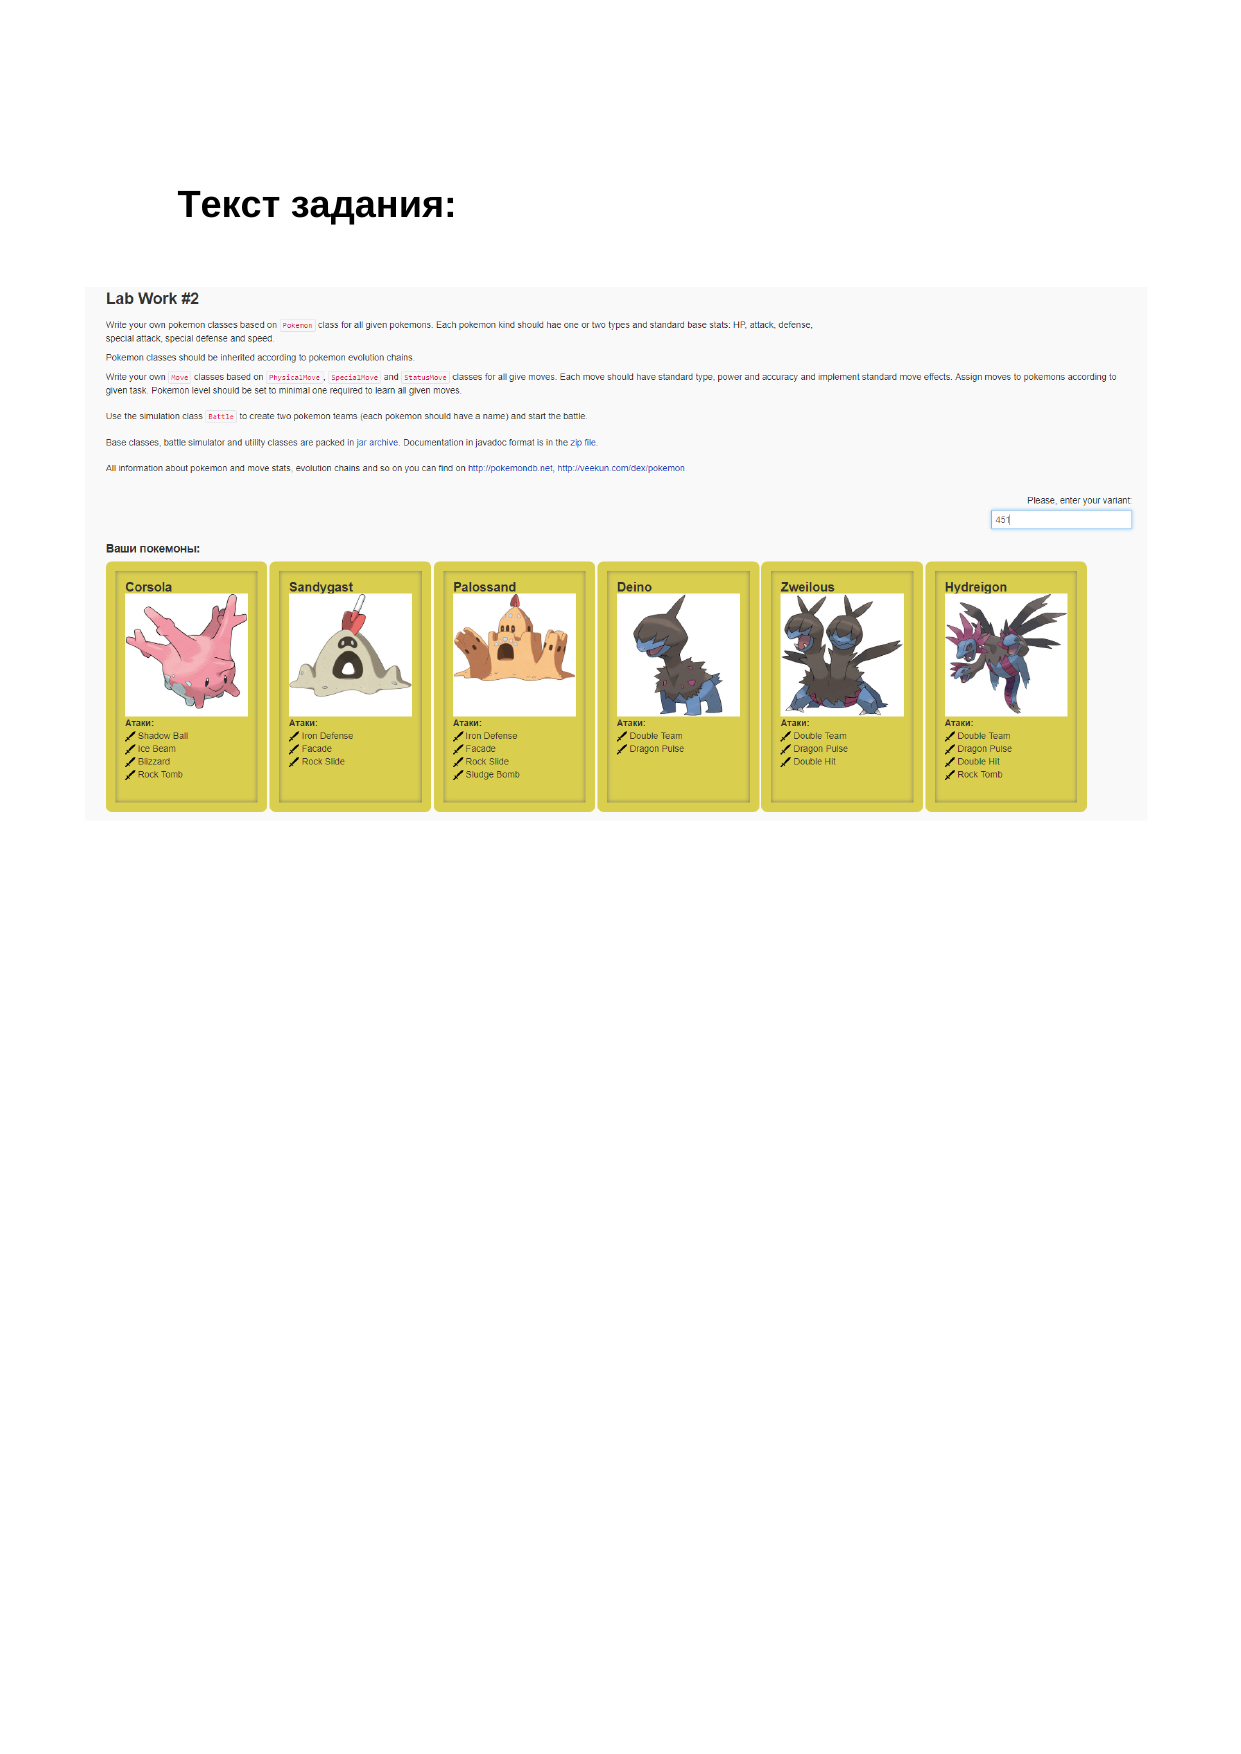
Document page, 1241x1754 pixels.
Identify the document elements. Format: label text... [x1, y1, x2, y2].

picture [85, 287, 1148, 920]
subtitle Текст задания: [177, 182, 1152, 225]
